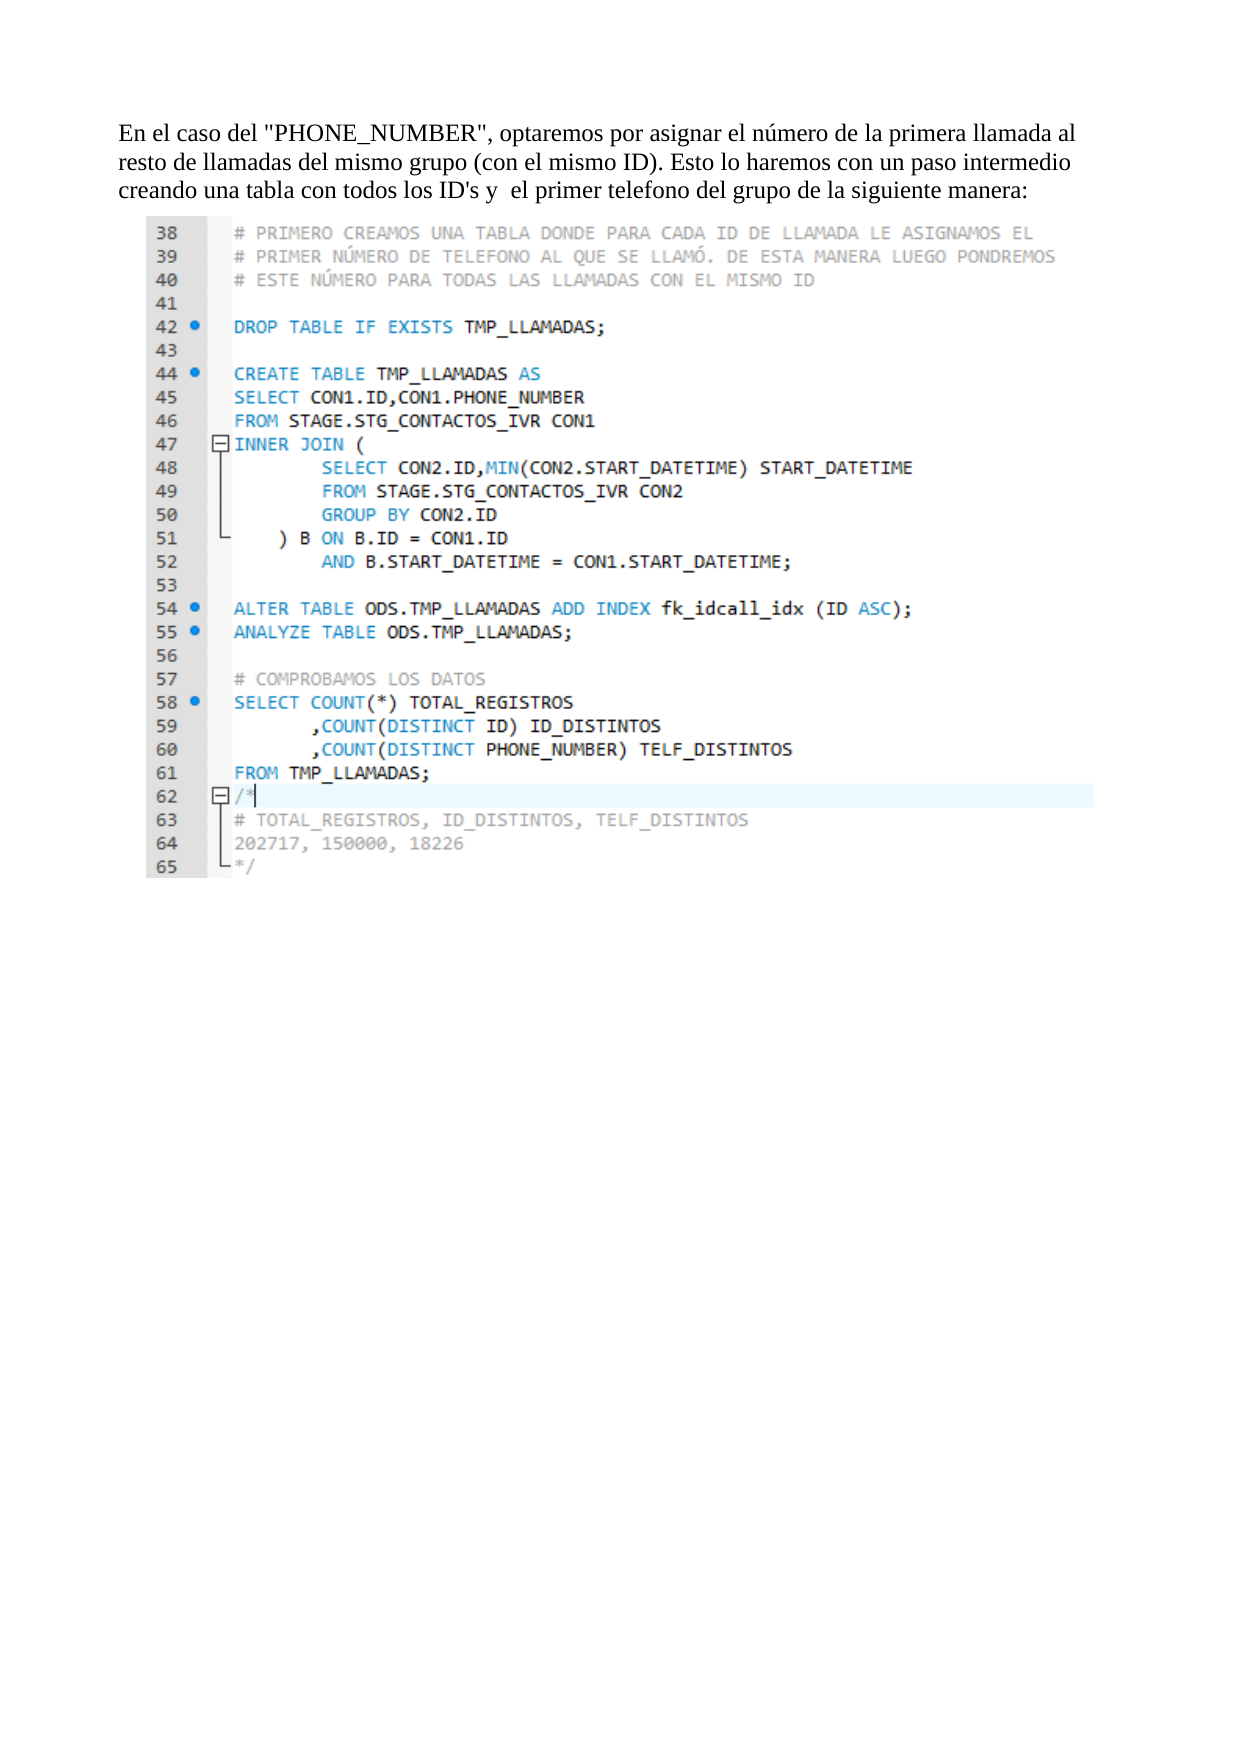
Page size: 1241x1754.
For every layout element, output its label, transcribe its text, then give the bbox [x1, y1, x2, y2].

picture [146, 216, 1095, 878]
text En el caso del "PHONE_NUMBER", optaremos por asignar el número de la primera llamada al resto de llamadas del mismo grupo (con el mismo ID). Esto lo haremos con un paso intermedio creando una tabla con todos los ID's y el primer telefono del grupo de la siguiente manera: [118, 118, 1122, 204]
